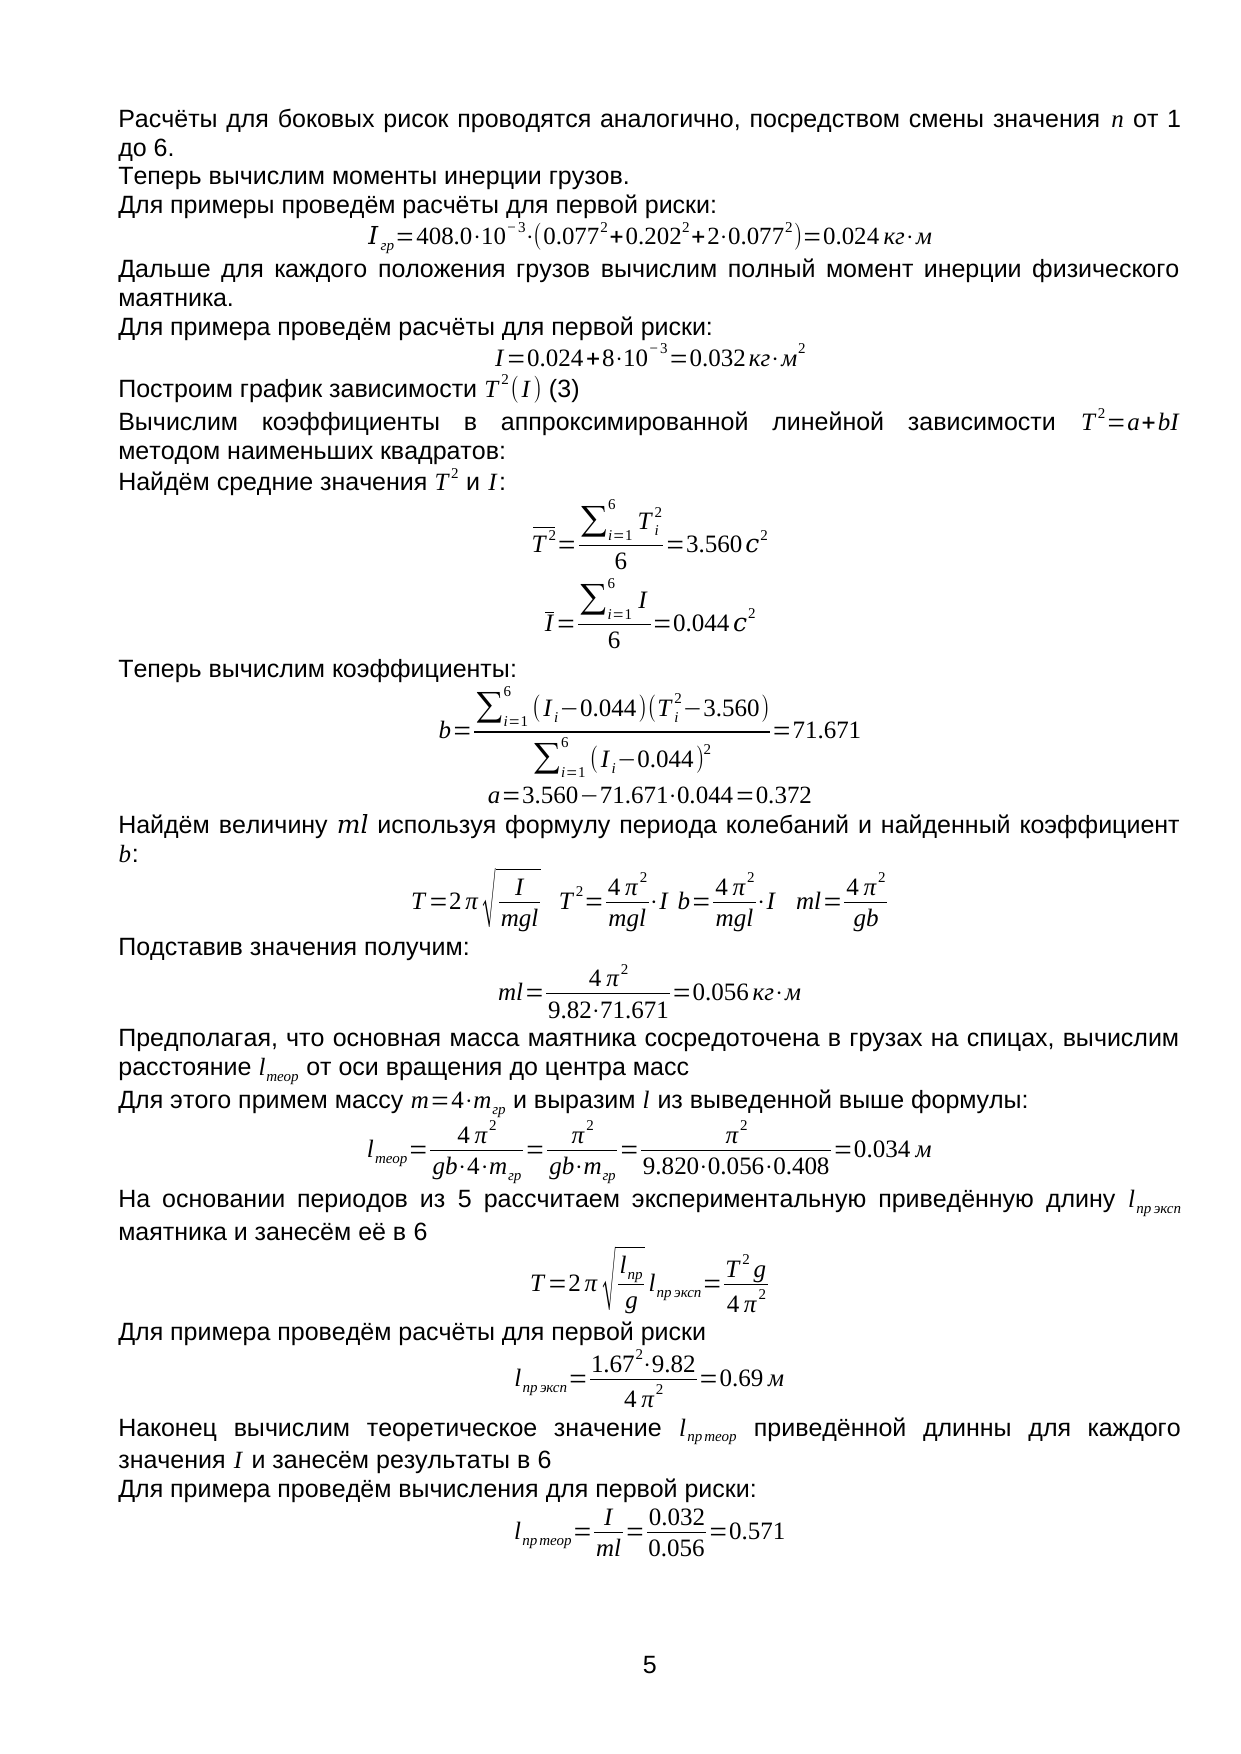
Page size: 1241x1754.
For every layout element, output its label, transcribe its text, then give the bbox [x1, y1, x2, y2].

text Наконец вычислим теоретическое значение приведённой длинны для каждого значения и занесём результаты в Таблица 6 [118, 1412, 1181, 1474]
text Предполагая, что основная масса маятника сосредоточена в грузах на спицах, вычислим расстояние от оси вращения до центра масс [118, 1023, 1181, 1085]
text Вычислим коэффициенты в аппроксимированной линейной зависимости методом наименьших квадратов: [118, 405, 1181, 465]
text Расчёты для боковых рисок проводятся аналогично, посредством смены значения от 1 до 6. [118, 104, 1181, 161]
text На основании периодов из Таблица 5 рассчитаем экспериментальную приведённую длину маятника и занесём её в Таблица 6 [118, 1184, 1181, 1245]
text Найдём величину 𝑚𝑙 используя формулу периода колебаний и найденный коэффициент : [118, 810, 1181, 867]
text Дальше для каждого положения грузов вычислим полный момент инерции физического маятника. [118, 254, 1181, 311]
text Для примера проведём расчёты для первой риски [118, 1317, 1181, 1346]
text Для примера проведём вычисления для первой риски: [118, 1474, 1181, 1503]
text Теперь вычислим моменты инерции грузов. [118, 161, 1181, 190]
text Для этого примем массу и выразим из выведенной выше формулы: [118, 1085, 1181, 1117]
text Подставив значения получим: [118, 932, 1181, 961]
text Найдём средние значения и : [118, 465, 1181, 496]
text Теперь вычислим коэффициенты: [118, 654, 1181, 683]
text Построим график зависимости (Рисунок 3) [118, 372, 1181, 405]
text Для примера проведём расчёты для первой риски: [118, 311, 1181, 340]
text Для примеры проведём расчёты для первой риски: [118, 190, 1181, 219]
